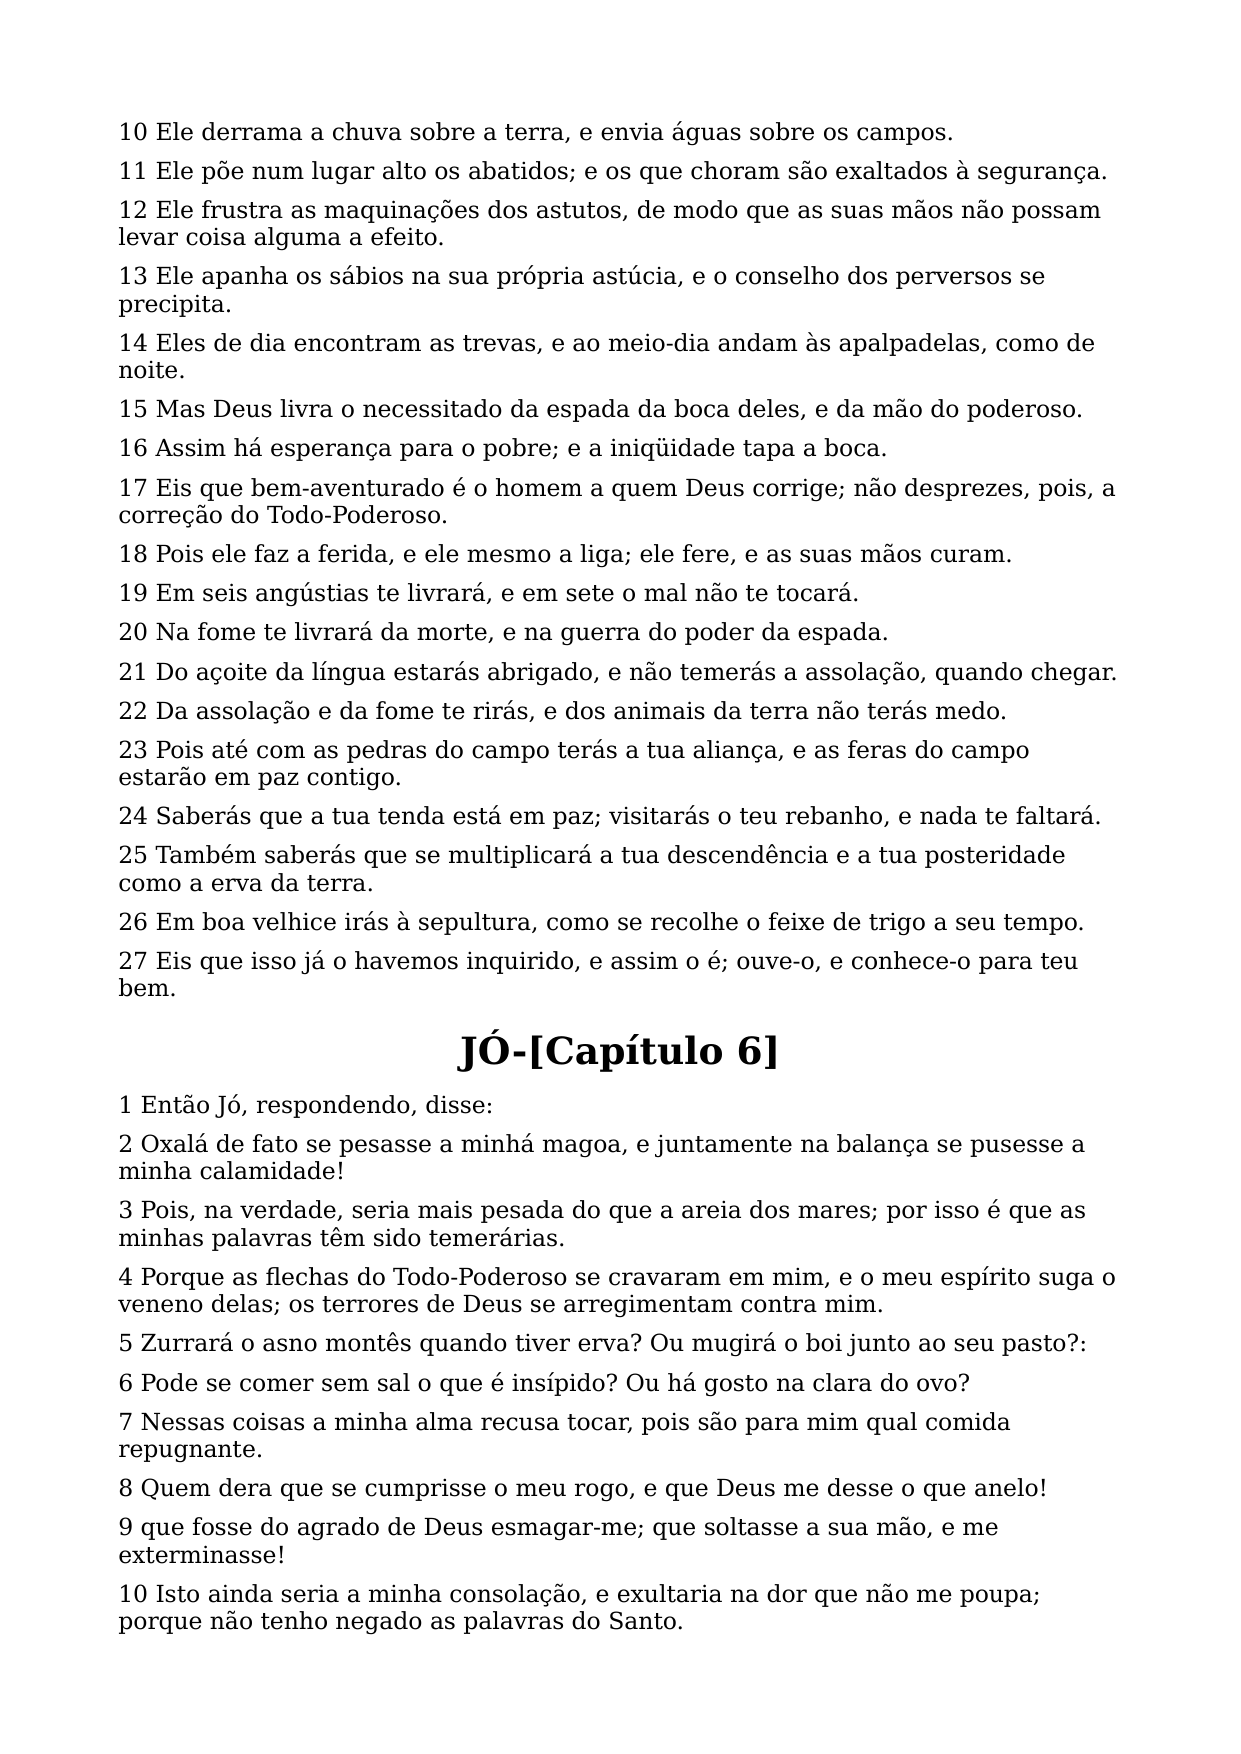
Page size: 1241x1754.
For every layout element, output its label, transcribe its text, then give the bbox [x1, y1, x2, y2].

text 12 Ele frustra as maquinações dos astutos, de modo que as suas mãos não possam levar coisa alguma a efeito. [118, 196, 1122, 251]
text 3 Pois, na verdade, seria mais pesada do que a areia dos mares; por isso é que as minhas palavras têm sido temerárias. [118, 1197, 1122, 1252]
text 10 Isto ainda seria a minha consolação, e exultaria na dor que não me poupa; porque não tenho negado as palavras do Santo. [118, 1581, 1122, 1635]
text 22 Da assolação e da fome te rirás, e dos animais da terra não terás medo. [118, 697, 1122, 724]
text 4 Porque as flechas do Todo-Poderoso se cravaram em mim, e o meu espírito suga o veneno delas; os terrores de Deus se arregimentam contra mim. [118, 1264, 1122, 1318]
text 25 Também saberás que se multiplicará a tua descendência e a tua posteridade como a erva da terra. [118, 842, 1122, 897]
text 5 Zurrará o asno montês quando tiver erva? Ou mugirá o boi junto ao seu pasto?: [118, 1330, 1122, 1357]
text 23 Pois até com as pedras do campo terás a tua aliança, e as feras do campo estarão em paz contigo. [118, 736, 1122, 791]
text 13 Ele apanha os sábios na sua própria astúcia, e o conselho dos perversos se precipita. [118, 263, 1122, 317]
text 6 Pode se comer sem sal o que é insípido? Ou há gosto na clara do ovo? [118, 1369, 1122, 1397]
text 2 Oxalá de fato se pesasse a minhá magoa, e juntamente na balança se pusesse a minha calamidade! [118, 1131, 1122, 1185]
text 16 Assim há esperança para o pobre; e a iniqüidade tapa a boca. [118, 435, 1122, 462]
text 10 Ele derrama a chuva sobre a terra, e envia águas sobre os campos. [118, 118, 1122, 145]
text 17 Eis que bem-aventurado é o homem a quem Deus corrige; não desprezes, pois, a correção do Todo-Poderoso. [118, 474, 1122, 529]
text 20 Na fome te livrará da morte, e na guerra do poder da espada. [118, 619, 1122, 646]
text 24 Saberás que a tua tenda está em paz; visitarás o teu rebanho, e nada te faltará. [118, 803, 1122, 830]
text 18 Pois ele faz a ferida, e ele mesmo a liga; ele fere, e as suas mãos curam. [118, 541, 1122, 568]
text 1 Então Jó, respondendo, disse: [118, 1092, 1122, 1119]
subtitle JÓ-[Capítulo 6] [118, 1029, 1122, 1073]
text 9 que fosse do agrado de Deus esmagar-me; que soltasse a sua mão, e me exterminasse! [118, 1514, 1122, 1569]
text 19 Em seis angústias te livrará, e em sete o mal não te tocará. [118, 580, 1122, 607]
text 27 Eis que isso já o havemos inquirido, e assim o é; ouve-o, e conhece-o para teu bem. [118, 948, 1122, 1002]
text 7 Nessas coisas a minha alma recusa tocar, pois são para mim qual comida repugnante. [118, 1408, 1122, 1463]
text 15 Mas Deus livra o necessitado da espada da boca deles, e da mão do poderoso. [118, 396, 1122, 423]
text 14 Eles de dia encontram as trevas, e ao meio-dia andam às apalpadelas, como de noite. [118, 329, 1122, 384]
text 11 Ele põe num lugar alto os abatidos; e os que choram são exaltados à segurança. [118, 157, 1122, 184]
text 26 Em boa velhice irás à sepultura, como se recolhe o feixe de trigo a seu tempo. [118, 908, 1122, 936]
text 21 Do açoite da língua estarás abrigado, e não temerás a assolação, quando chegar. [118, 658, 1122, 685]
text 8 Quem dera que se cumprisse o meu rogo, e que Deus me desse o que anelo! [118, 1475, 1122, 1502]
